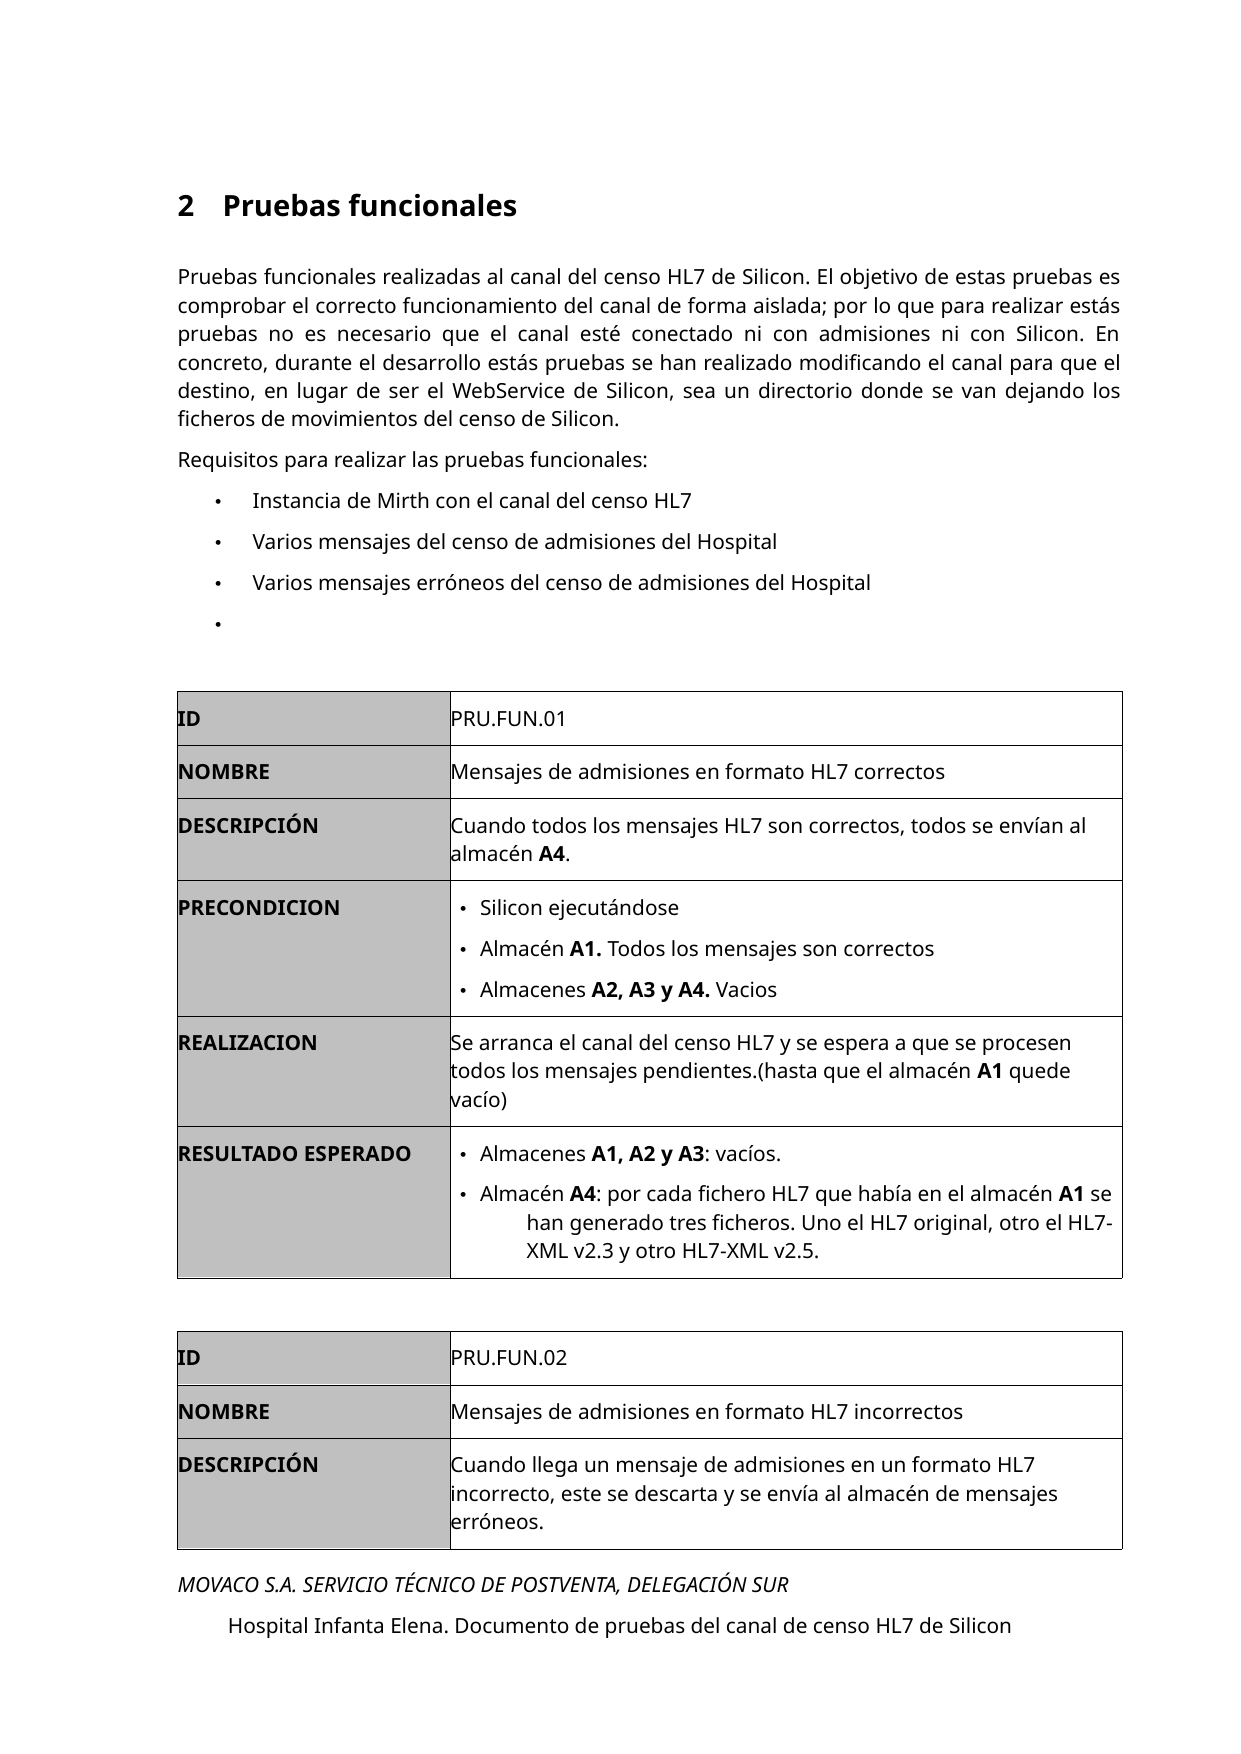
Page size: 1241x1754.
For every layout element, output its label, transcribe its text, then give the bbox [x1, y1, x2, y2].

list Instancia de Mirth con el canal del censo HL7 [215, 486, 1122, 515]
table_header ID [178, 692, 450, 745]
text Pruebas funcionales realizadas al canal del censo HL7 de Silicon. El objetivo de estas pruebas es comprobar el correcto funcionamiento del canal de forma aislada; por lo que para realizar estás pruebas no es necesario que el canal esté conectado ni con admisiones ni con Silicon. En concreto, durante el desarrollo estás pruebas se han realizado modificando el canal para que el destino, en lugar de ser el WebService de Silicon, sea un directorio donde se van dejando los ficheros de movimientos del censo de Silicon. [177, 262, 1122, 433]
table_header PRU.FUN.01 [451, 692, 1122, 745]
table_cell Cuando todos los mensajes HL7 son correctos, todos se envían al almacén A4. [451, 799, 1122, 880]
table_header ID [178, 1332, 450, 1384]
list Varios mensajes del censo de admisiones del Hospital [215, 527, 1122, 556]
table_cell DESCRIPCIÓN [178, 1439, 450, 1548]
table_cell Mensajes de admisiones en formato HL7 correctos [451, 746, 1122, 798]
table_cell DESCRIPCIÓN [178, 799, 450, 880]
table_cell NOMBRE [178, 746, 450, 798]
table_cell Silicon ejecutándose Almacén A1. Todos los mensajes son correctos Almacenes A2, A3 y A4. Vacios [451, 881, 1122, 1016]
subtitle Pruebas funcionales [177, 185, 1122, 225]
table_cell Cuando llega un mensaje de admisiones en un formato HL7 incorrecto, este se descarta y se envía al almacén de mensajes erróneos. [451, 1439, 1122, 1548]
table_cell PRECONDICION [178, 881, 450, 1016]
table_cell Mensajes de admisiones en formato HL7 incorrectos [451, 1386, 1122, 1438]
table_cell Almacenes A1, A2 y A3: vacíos. Almacén A4: por cada fichero HL7 que había en el almacén A1 se han generado tres ficheros. Uno el HL7 original, otro el HL7-XML v2.3 y otro HL7-XML v2.5. [451, 1127, 1122, 1277]
table_header PRU.FUN.02 [451, 1332, 1122, 1384]
table_cell RESULTADO ESPERADO [178, 1127, 450, 1277]
table_cell Se arranca el canal del censo HL7 y se espera a que se procesen todos los mensajes pendientes.(hasta que el almacén A1 quede vacío) [451, 1017, 1122, 1126]
text Requisitos para realizar las pruebas funcionales: [177, 446, 1122, 474]
list Varios mensajes erróneos del censo de admisiones del Hospital [215, 568, 1122, 597]
table_cell NOMBRE [178, 1386, 450, 1438]
table_cell REALIZACION [178, 1017, 450, 1126]
